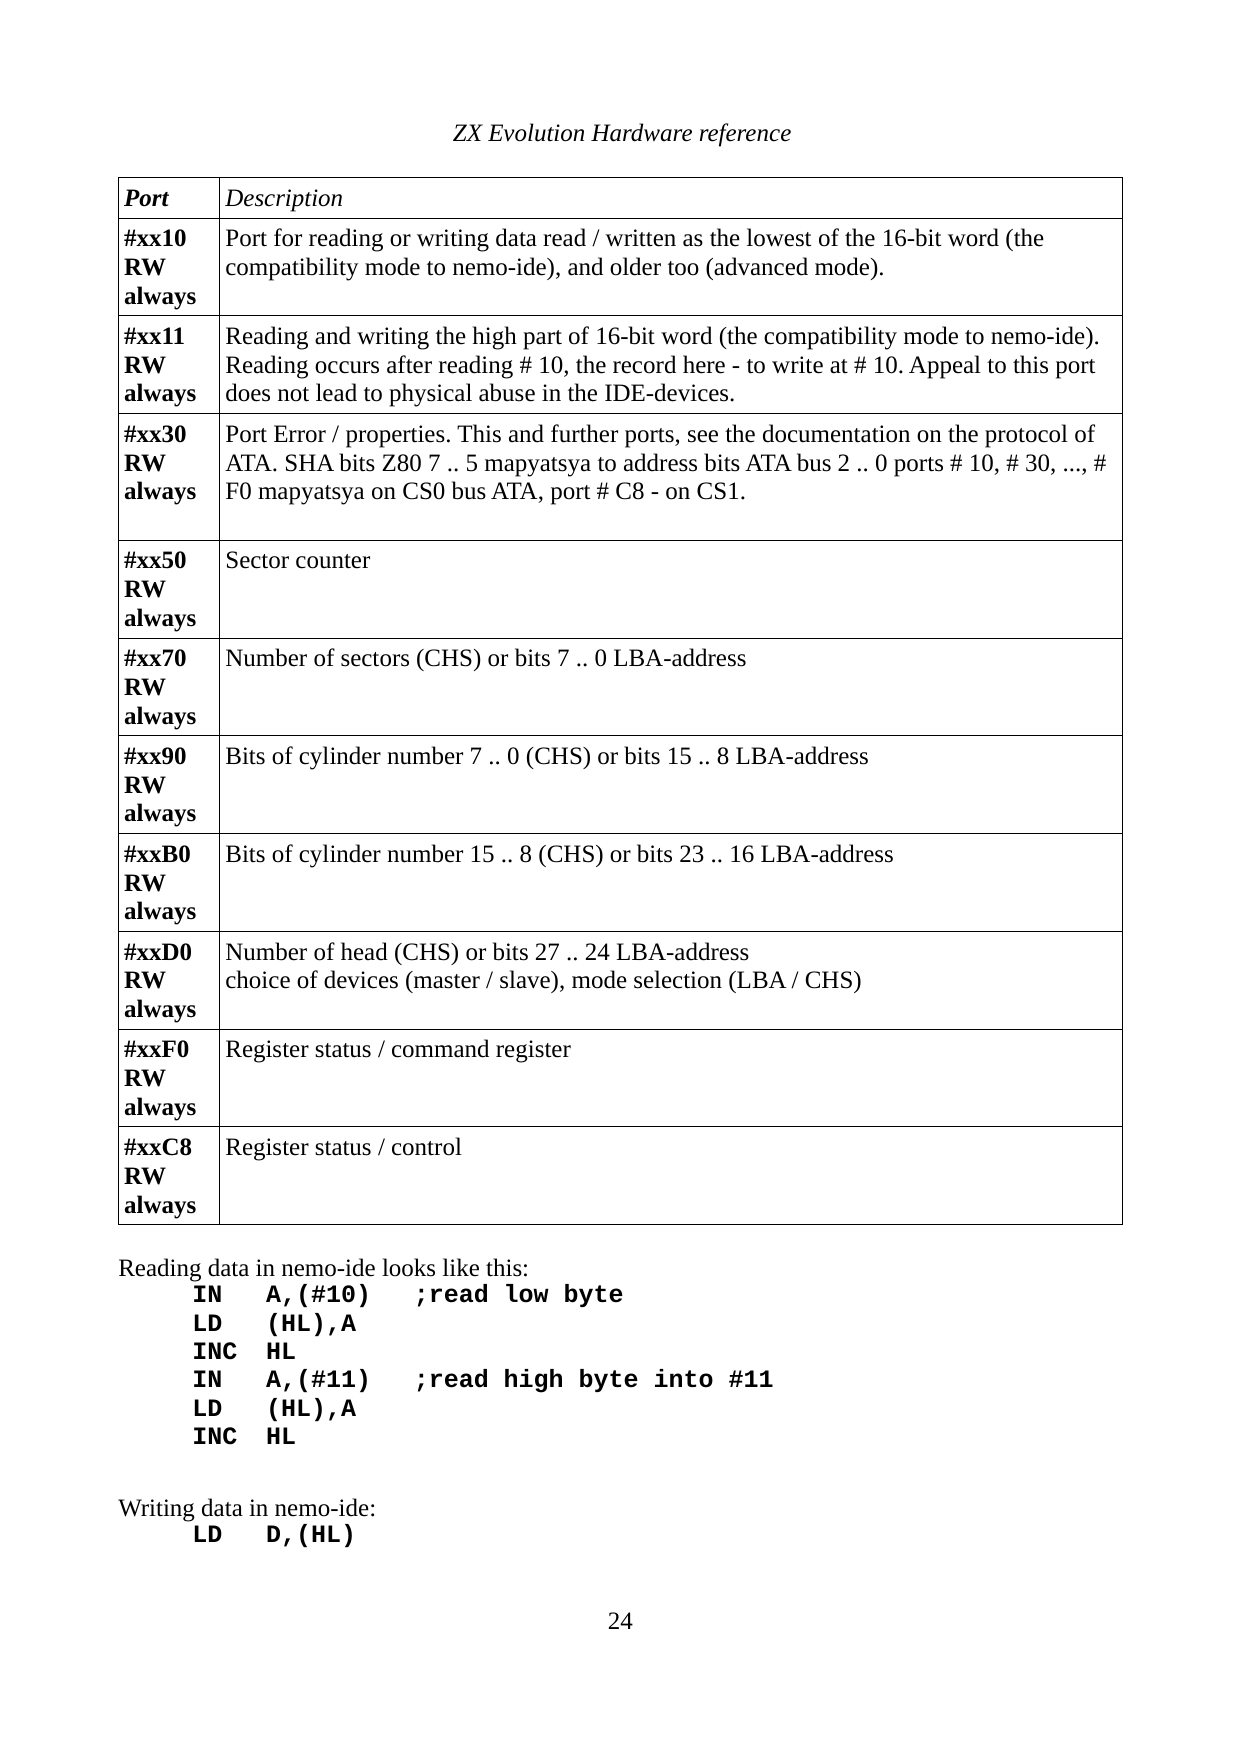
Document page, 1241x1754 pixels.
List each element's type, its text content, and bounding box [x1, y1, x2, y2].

table_cell #xxD0 RW always [119, 932, 219, 1029]
table_header Port [119, 178, 219, 217]
table_cell Bits of cylinder number 7 .. 0 (CHS) or bits 15 .. 8 LBA-address [220, 736, 1122, 833]
table_cell #xxF0 RW always [119, 1030, 219, 1126]
table_cell Number of head (CHS) or bits 27 .. 24 LBA-address choice of devices (master / slave), mode selection (LBA / CHS) [220, 932, 1122, 1029]
table_cell #xx10 RW always [119, 219, 219, 315]
table_cell #xxC8 RW always [119, 1127, 219, 1224]
table_cell #xxB0 RW always [119, 834, 219, 931]
text LD D,(HL) [118, 1521, 1122, 1550]
table_cell Bits of cylinder number 15 .. 8 (CHS) or bits 23 .. 16 LBA-address [220, 834, 1122, 931]
text INC HL [118, 1423, 1122, 1452]
text Writing data in nemo-ide: [118, 1493, 1122, 1521]
table_cell #xx30 RW always [119, 414, 219, 539]
table_cell Number of sectors (CHS) or bits 7 .. 0 LBA-address [220, 639, 1122, 735]
table_cell Register status / command register [220, 1030, 1122, 1126]
table_cell Register status / control [220, 1127, 1122, 1224]
text LD (HL),A [118, 1310, 1122, 1338]
table_header Description [220, 178, 1122, 217]
table_cell #xx90 RW always [119, 736, 219, 833]
text INC HL [118, 1338, 1122, 1367]
text IN A,(#10) ;read low byte [118, 1282, 1122, 1310]
table_cell #xx70 RW always [119, 639, 219, 735]
table_cell Sector counter [220, 541, 1122, 637]
table_cell #xx11 RW always [119, 316, 219, 413]
table_cell Port Error / properties. This and further ports, see the documentation on the protocol of ATA. SHA bits Z80 7 .. 5 mapyatsya to address bits ATA bus 2 .. 0 ports # 10, # 30, ..., # F0 mapyatsya on CS0 bus ATA, port # C8 - on CS1. [220, 414, 1122, 539]
table_cell Port for reading or writing data read / written as the lowest of the 16-bit word (the compatibility mode to nemo-ide), and older too (advanced mode). [220, 219, 1122, 315]
table_cell #xx50 RW always [119, 541, 219, 637]
text LD (HL),A [118, 1395, 1122, 1423]
text IN A,(#11) ;read high byte into #11 [118, 1367, 1122, 1395]
text Reading data in nemo-ide looks like this: [118, 1253, 1122, 1282]
table_cell Reading and writing the high part of 16-bit word (the compatibility mode to nemo-ide). Reading occurs after reading # 10, the record here - to write at # 10. Appeal to this port does not lead to physical abuse in the IDE-devices. [220, 316, 1122, 413]
